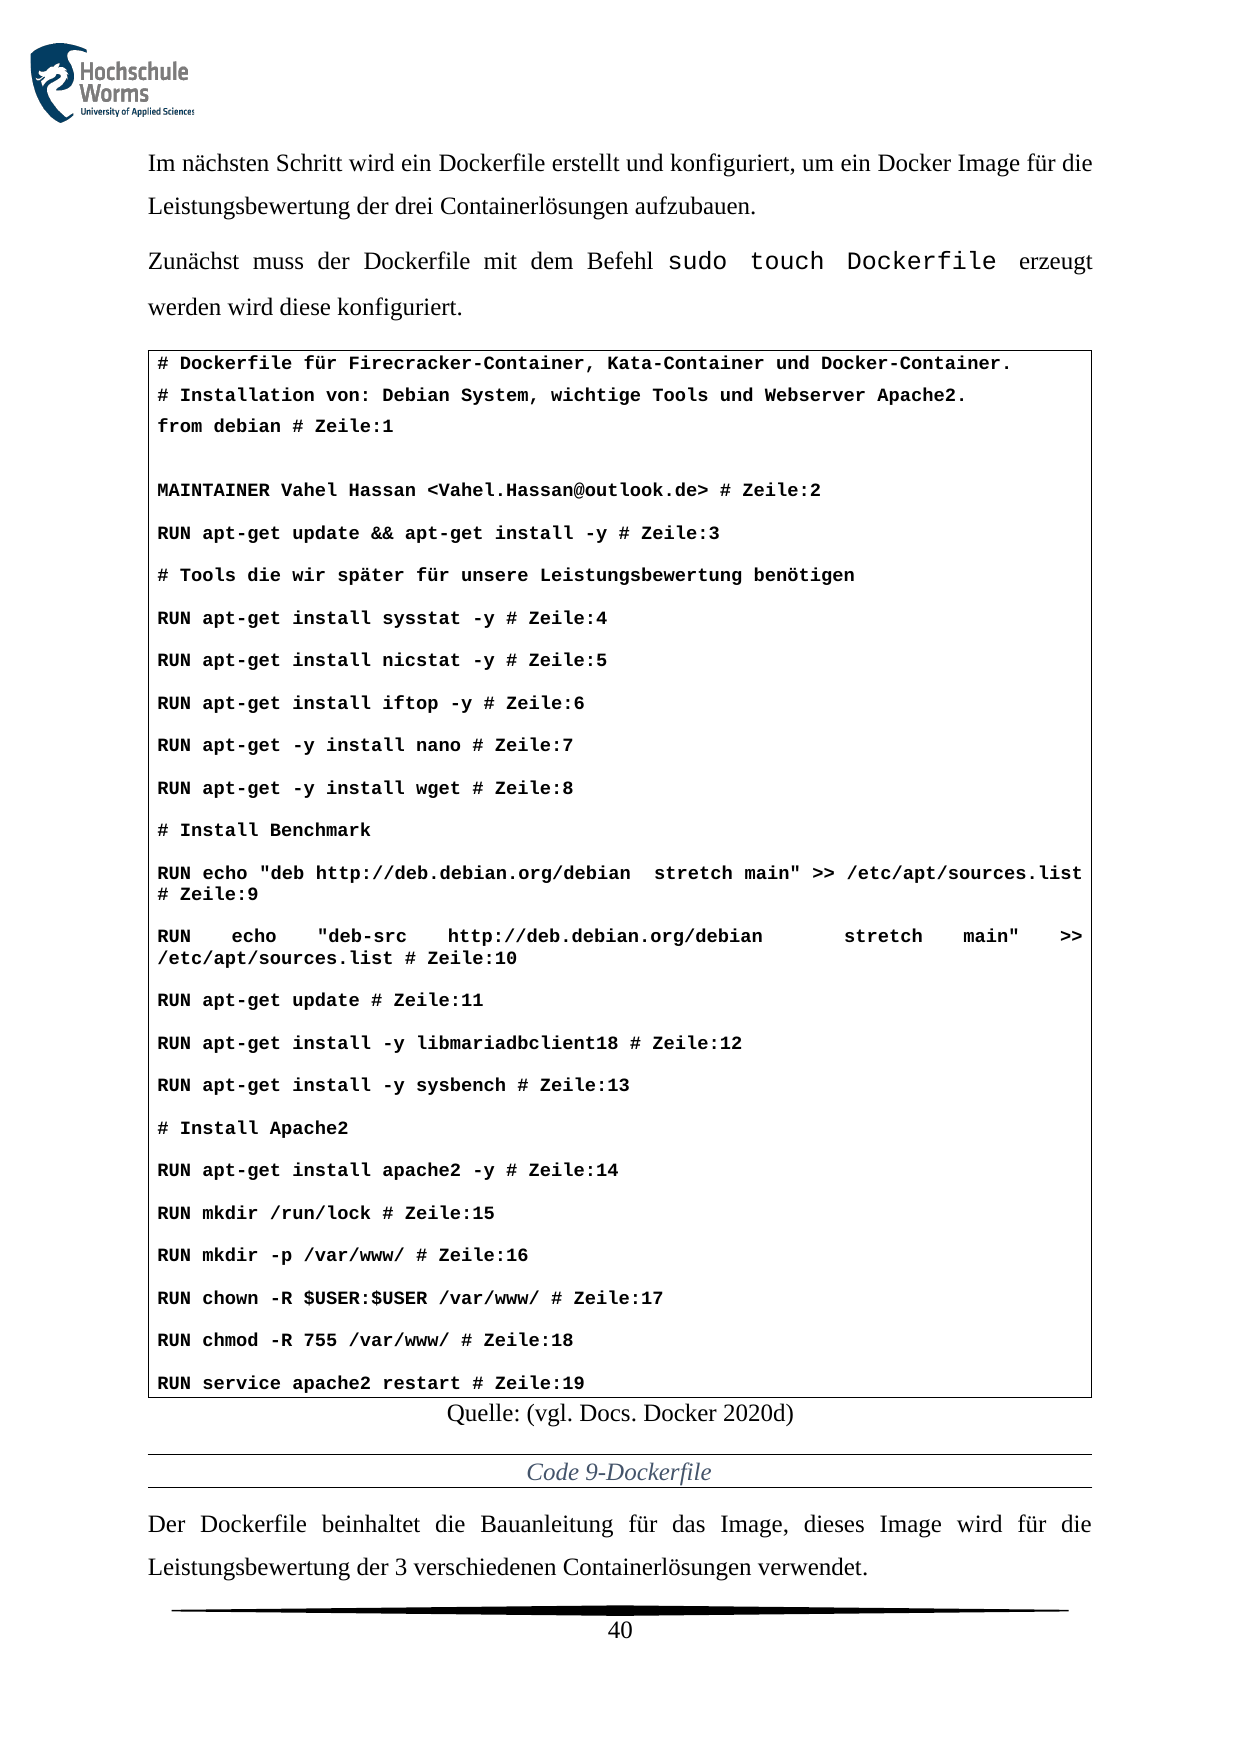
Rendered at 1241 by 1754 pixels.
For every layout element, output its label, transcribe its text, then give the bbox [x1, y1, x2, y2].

text RUN apt-get install apache2 -y # Zeile:14 [149, 1158, 1091, 1182]
text RUN apt-get -y install wget # Zeile:8 [149, 775, 1091, 800]
text # Tools die wir später für unsere Leistungsbewertung benötigen [149, 563, 1091, 587]
text # Dockerfile für Firecracker-Container, Kata-Container und Docker-Container. [149, 351, 1091, 375]
text RUN apt-get install -y sysbench # Zeile:13 [149, 1073, 1091, 1097]
text # Install Benchmark [149, 818, 1091, 842]
text RUN chown -R $USER:$USER /var/www/ # Zeile:17 [149, 1285, 1091, 1310]
text Quelle: (vgl. Docs. Docker 2020d) [148, 1398, 1092, 1427]
text Code 9-Dockerfile [148, 1455, 1092, 1487]
text RUN apt-get -y install nano # Zeile:7 [149, 733, 1091, 757]
text RUN apt-get update && apt-get install -y # Zeile:3 [149, 520, 1091, 545]
text RUN apt-get install iftop -y # Zeile:6 [149, 690, 1091, 715]
text # Installation von: Debian System, wichtige Tools und Webserver Apache2. [149, 382, 1091, 407]
text RUN apt-get update # Zeile:11 [149, 988, 1091, 1012]
text RUN apt-get install -y libmariadbclient18 # Zeile:12 [149, 1030, 1091, 1055]
text Der Dockerfile beinhaltet die Bauanleitung für das Image, dieses Image wird für die Leistungsbewertung der 3 verschiedenen Containerlösungen verwendet. [148, 1509, 1092, 1581]
text RUN chmod -R 755 /var/www/ # Zeile:18 [149, 1328, 1091, 1352]
text RUN mkdir -p /var/www/ # Zeile:16 [149, 1243, 1091, 1267]
text RUN echo "deb-src http://deb.debian.org/debian stretch main" >> /etc/apt/sources.list # Zeile:10 [149, 924, 1091, 970]
text from debian # Zeile:1 [149, 414, 1091, 438]
text RUN mkdir /run/lock # Zeile:15 [149, 1200, 1091, 1225]
text Zunächst muss der Dockerfile mit dem Befehl sudo touch Dockerfile erzeugt werden wird diese konfiguriert. [148, 246, 1092, 322]
text RUN service apache2 restart # Zeile:19 [149, 1370, 1091, 1397]
text # Install Apache2 [149, 1115, 1091, 1140]
text Im nächsten Schritt wird ein Dockerfile erstellt und konfiguriert, um ein Docker Image für die Leistungsbewertung der drei Containerlösungen aufzubauen. [148, 148, 1092, 219]
text RUN apt-get install sysstat -y # Zeile:4 [149, 605, 1091, 630]
text MAINTAINER Vahel Hassan <Vahel.Hassan@outlook.de> # Zeile:2 [149, 478, 1091, 502]
text RUN echo "deb http://deb.debian.org/debian stretch main" >> /etc/apt/sources.list # Zeile:9 [149, 860, 1091, 906]
text RUN apt-get install nicstat -y # Zeile:5 [149, 648, 1091, 672]
